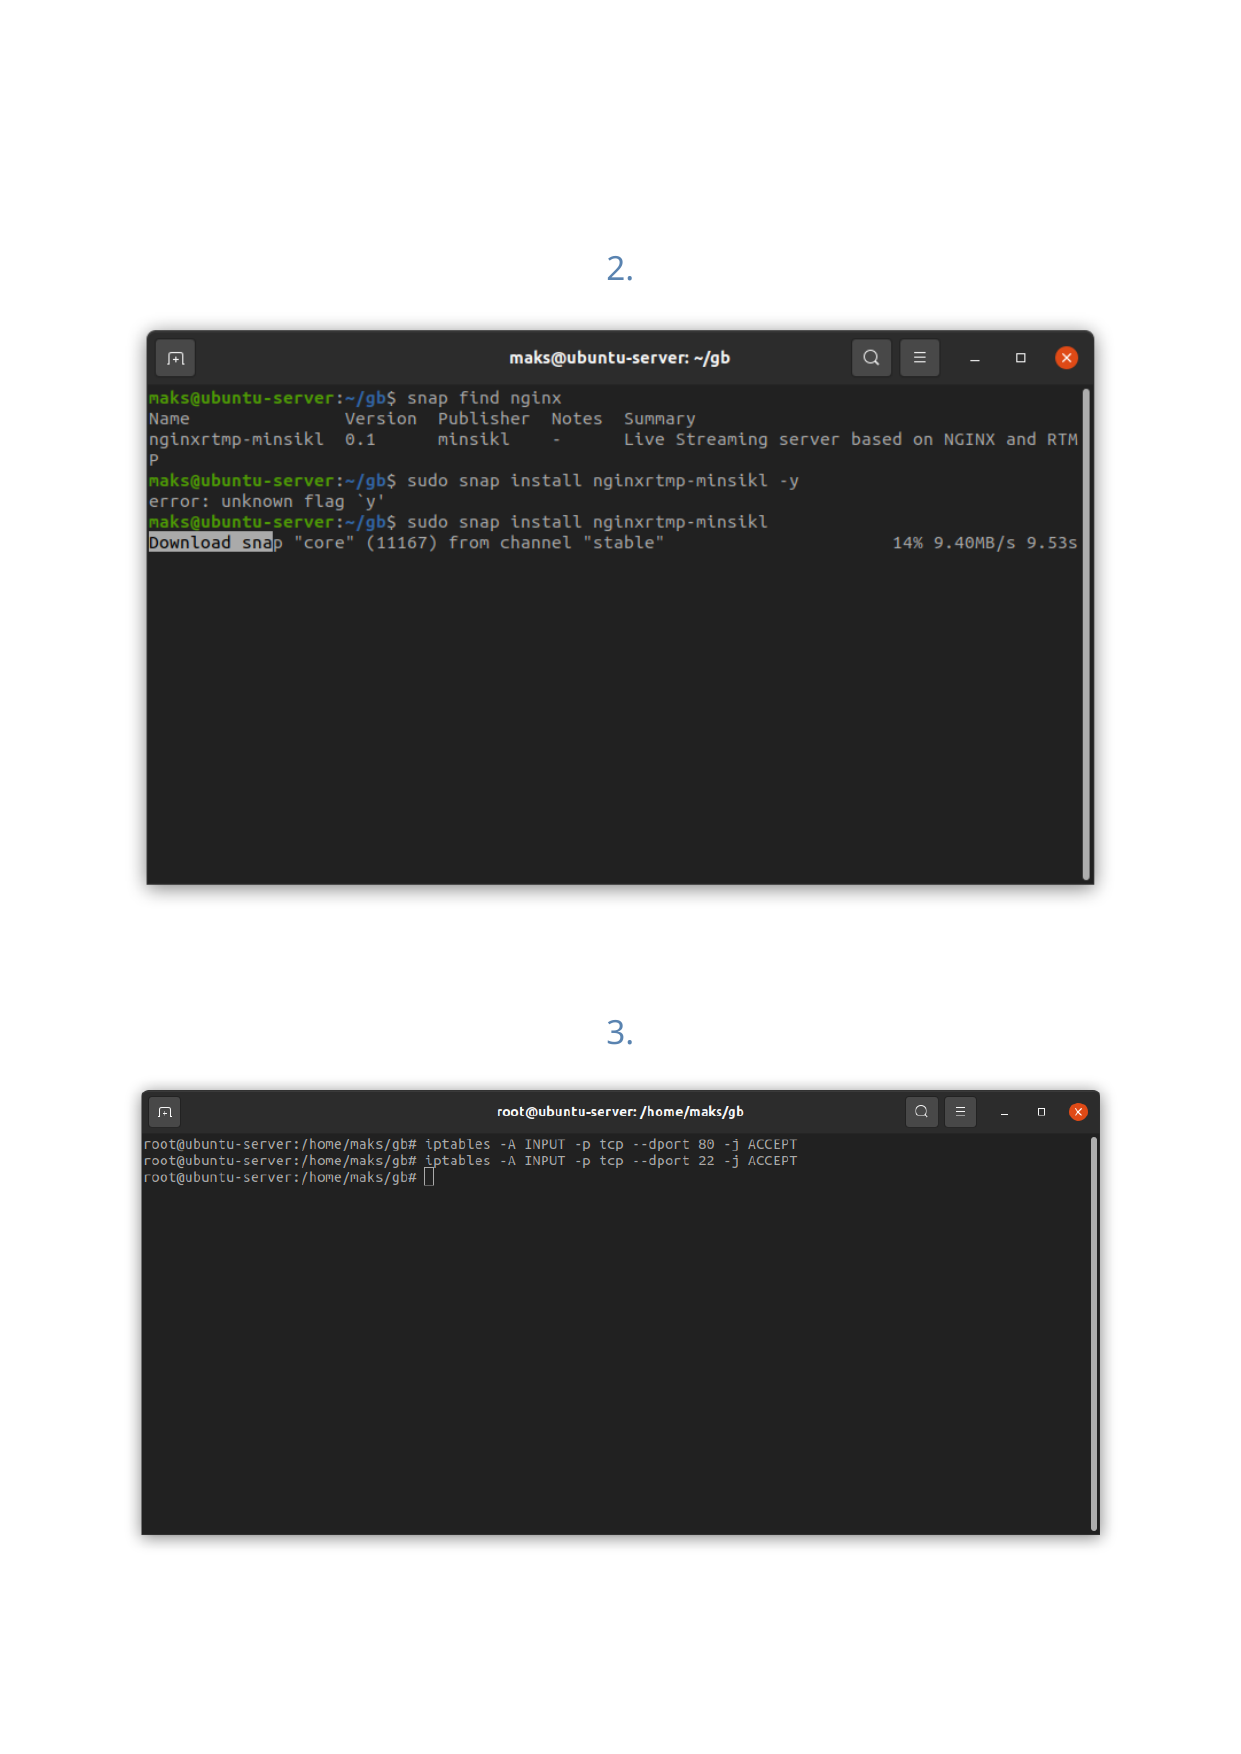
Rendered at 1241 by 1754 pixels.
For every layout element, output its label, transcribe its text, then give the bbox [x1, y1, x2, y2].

picture [118, 305, 1123, 917]
text 3. [118, 1009, 1122, 1054]
picture [118, 1069, 1123, 1560]
text 2. [118, 244, 1122, 290]
